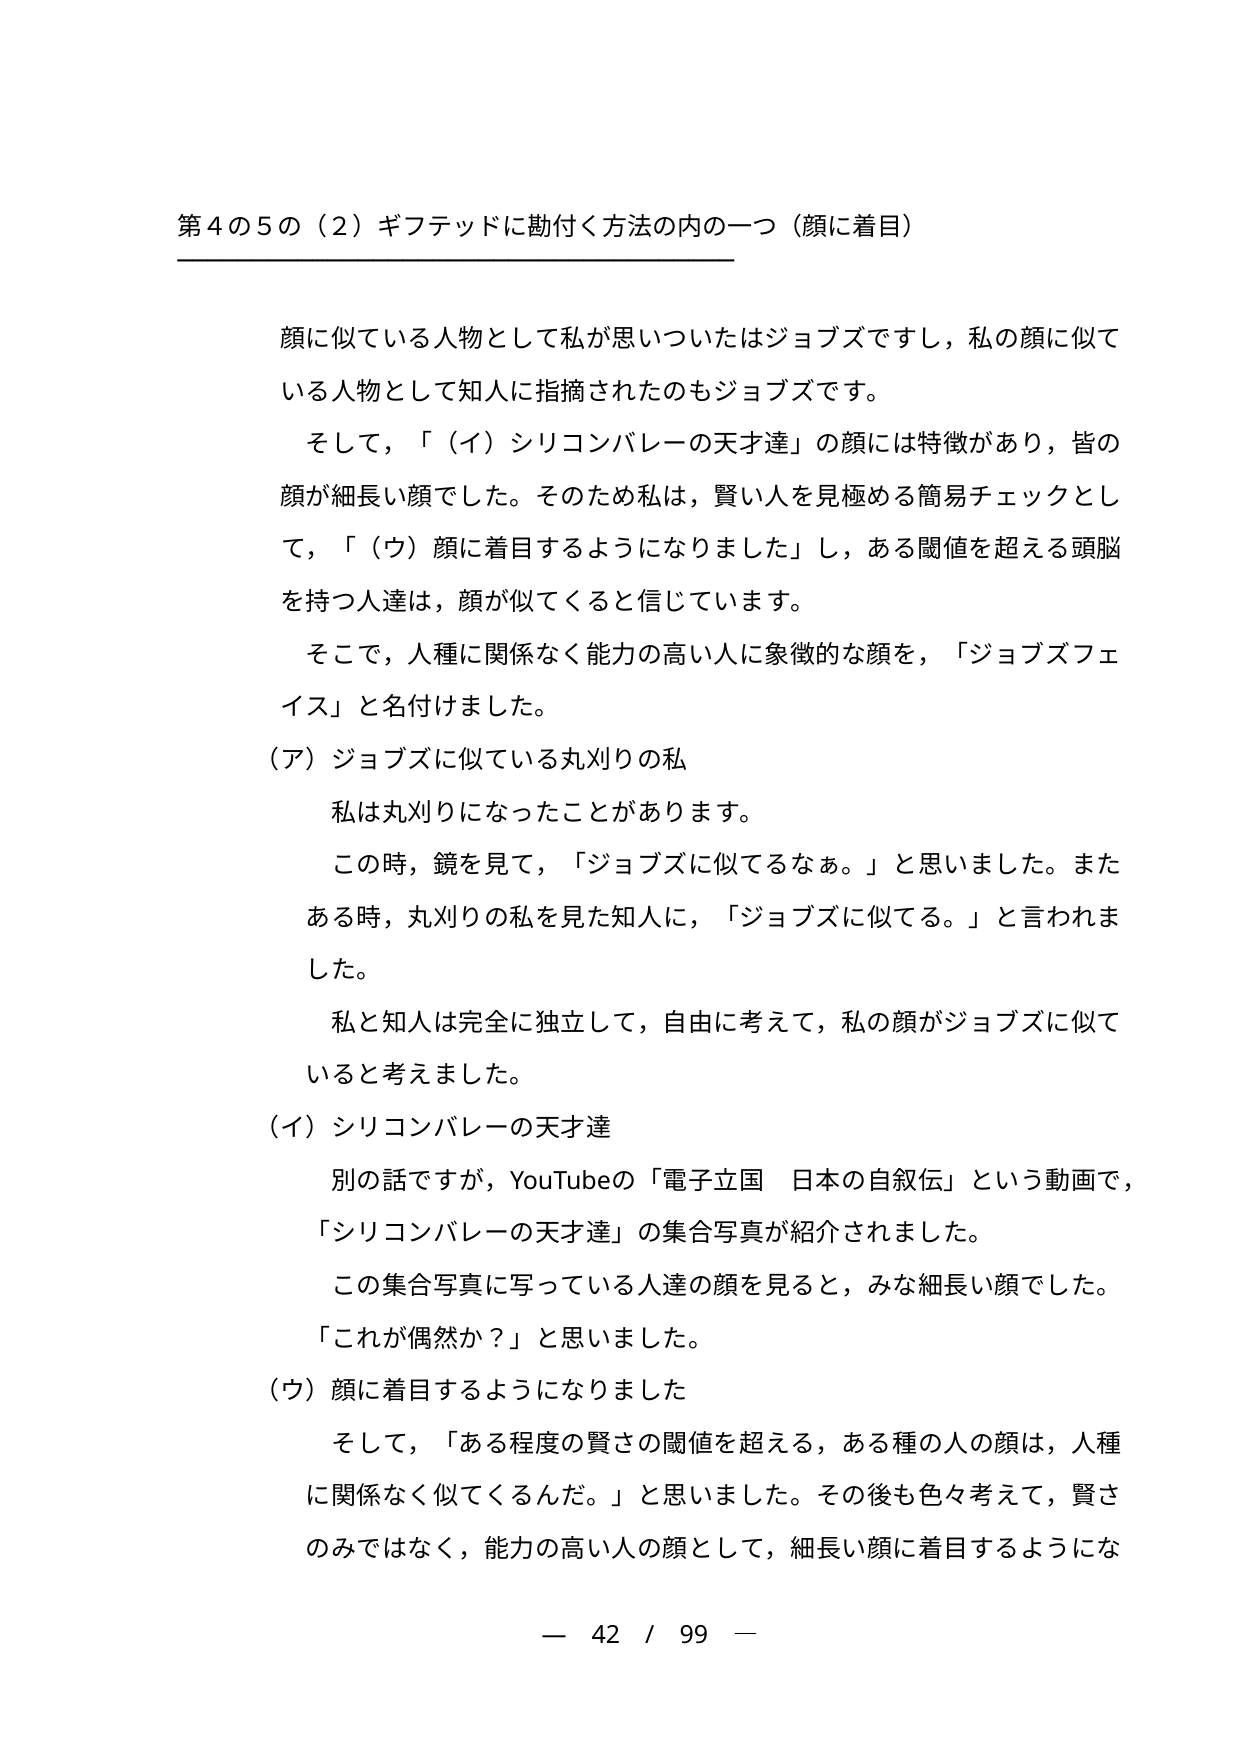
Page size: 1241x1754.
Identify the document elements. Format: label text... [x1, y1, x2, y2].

text 私は丸刈りになったことがあります。 [287, 784, 1122, 836]
subtitle シリコンバレーの天才達 [243, 1099, 1122, 1152]
text この時，鏡を見て，「ジョブズに似てるなぁ。」と思いました。またある時，丸刈りの私を見た知人に，「ジョブズに似てる。」と言われました。 [287, 836, 1122, 994]
text そして，「ある程度の賢さの閾値を超える，ある種の人の顔は，人種に関係なく似てくるんだ。」と思いました。その後も色々考えて，賢さのみではなく，能力の高い人の顔として，細長い顔に着目するようにな [287, 1415, 1122, 1573]
text そこで，人種に関係なく能力の高い人に象徴的な顔を，「ジョブズフェイス」と名付けました。 [265, 626, 1122, 731]
subtitle ジョブズに似ている丸刈りの私 [243, 731, 1122, 784]
text 顔に似ている人物として私が思いついたはジョブズですし，私の顔に似ている人物として知人に指摘されたのもジョブズです。 [265, 310, 1122, 416]
subtitle 顔に着目するようになりました [243, 1362, 1122, 1415]
text 別の話ですが，YouTubeの「電子立国 日本の自叙伝」という動画で，「シリコンバレーの天才達」の集合写真が紹介されました。 [287, 1152, 1122, 1257]
text 私と知人は完全に独立して，自由に考えて，私の顔がジョブズに似ていると考えました。 [287, 994, 1122, 1099]
text この集合写真に写っている人達の顔を見ると，みな細長い顔でした。「これが偶然か？」と思いました。 [287, 1257, 1122, 1362]
text そして，「（イ）シリコンバレーの天才達」の顔には特徴があり，皆の顔が細長い顔でした。そのため私は，賢い人を見極める簡易チェックとして，「（ウ）顔に着目するようになりました」し，ある閾値を超える頭脳を持つ人達は，顔が似てくると信じています。 [265, 416, 1122, 626]
